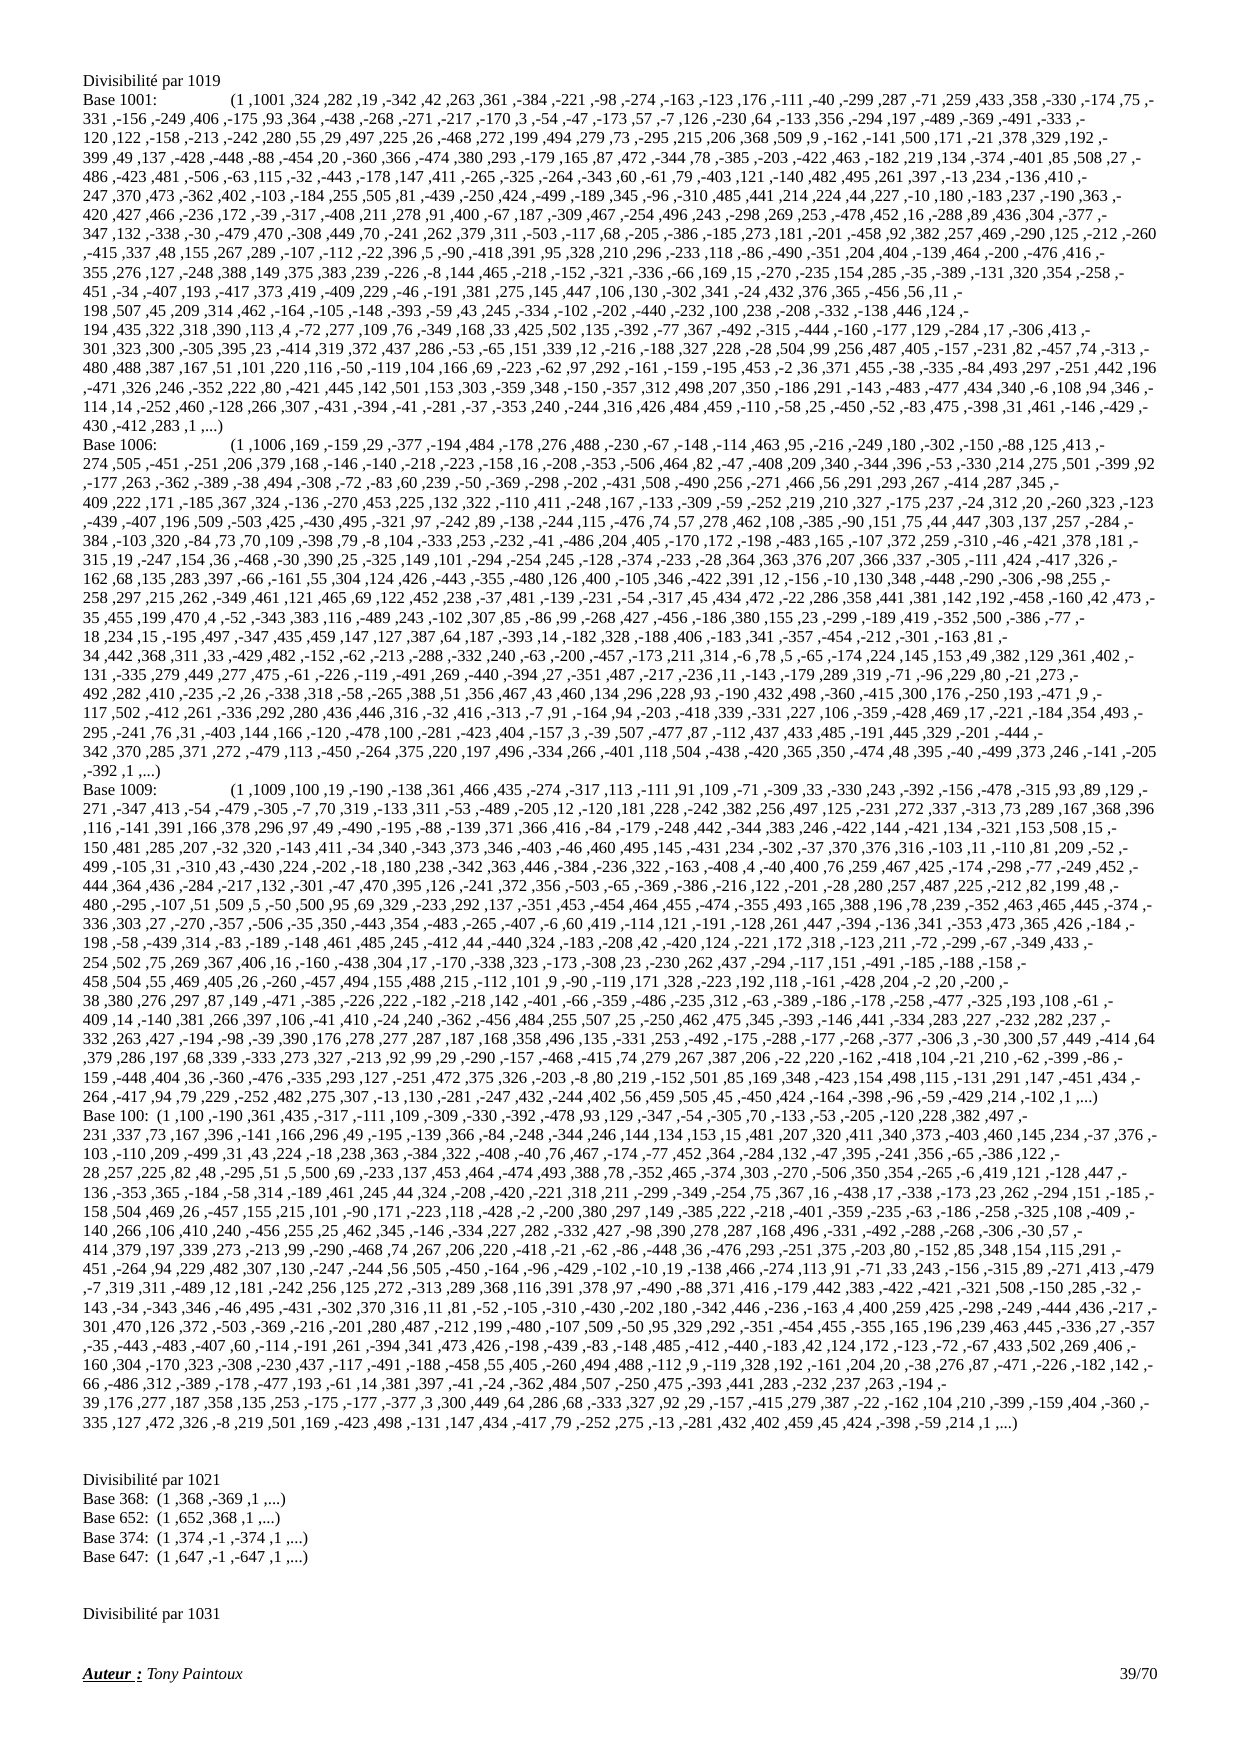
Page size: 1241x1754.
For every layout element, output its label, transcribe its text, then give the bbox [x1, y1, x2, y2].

text Base 1009: (1 ,1009 ,100 ,19 ,-190 ,-138 ,361 ,466 ,435 ,-274 ,-317 ,113 ,-111 ,91 ,109 ,-71 ,-309 ,33 ,-330 ,243 ,-392 ,-156 ,-478 ,-315 ,93 ,89 ,129 ,-271 ,-347 ,413 ,-54 ,-479 ,-305 ,-7 ,70 ,319 ,-133 ,311 ,-53 ,-489 ,-205 ,12 ,-120 ,181 ,228 ,-242 ,382 ,256 ,497 ,125 ,-231 ,272 ,337 ,-313 ,73 ,289 ,167 ,368 ,396 ,116 ,-141 ,391 ,166 ,378 ,296 ,97 ,49 ,-490 ,-195 ,-88 ,-139 ,371 ,366 ,416 ,-84 ,-179 ,-248 ,442 ,-344 ,383 ,246 ,-422 ,144 ,-421 ,134 ,-321 ,153 ,508 ,15 ,-150 ,481 ,285 ,207 ,-32 ,320 ,-143 ,411 ,-34 ,340 ,-343 ,373 ,346 ,-403 ,-46 ,460 ,495 ,145 ,-431 ,234 ,-302 ,-37 ,370 ,376 ,316 ,-103 ,11 ,-110 ,81 ,209 ,-52 ,-499 ,-105 ,31 ,-310 ,43 ,-430 ,224 ,-202 ,-18 ,180 ,238 ,-342 ,363 ,446 ,-384 ,-236 ,322 ,-163 ,-408 ,4 ,-40 ,400 ,76 ,259 ,467 ,425 ,-174 ,-298 ,-77 ,-249 ,452 ,-444 ,364 ,436 ,-284 ,-217 ,132 ,-301 ,-47 ,470 ,395 ,126 ,-241 ,372 ,356 ,-503 ,-65 ,-369 ,-386 ,-216 ,122 ,-201 ,-28 ,280 ,257 ,487 ,225 ,-212 ,82 ,199 ,48 ,-480 ,-295 ,-107 ,51 ,509 ,5 ,-50 ,500 ,95 ,69 ,329 ,-233 ,292 ,137 ,-351 ,453 ,-454 ,464 ,455 ,-474 ,-355 ,493 ,165 ,388 ,196 ,78 ,239 ,-352 ,463 ,465 ,445 ,-374 ,-336 ,303 ,27 ,-270 ,-357 ,-506 ,-35 ,350 ,-443 ,354 ,-483 ,-265 ,-407 ,-6 ,60 ,419 ,-114 ,121 ,-191 ,-128 ,261 ,447 ,-394 ,-136 ,341 ,-353 ,473 ,365 ,426 ,-184 ,-198 ,-58 ,-439 ,314 ,-83 ,-189 ,-148 ,461 ,485 ,245 ,-412 ,44 ,-440 ,324 ,-183 ,-208 ,42 ,-420 ,124 ,-221 ,172 ,318 ,-123 ,211 ,-72 ,-299 ,-67 ,-349 ,433 ,-254 ,502 ,75 ,269 ,367 ,406 ,16 ,-160 ,-438 ,304 ,17 ,-170 ,-338 ,323 ,-173 ,-308 ,23 ,-230 ,262 ,437 ,-294 ,-117 ,151 ,-491 ,-185 ,-188 ,-158 ,-458 ,504 ,55 ,469 ,405 ,26 ,-260 ,-457 ,494 ,155 ,488 ,215 ,-112 ,101 ,9 ,-90 ,-119 ,171 ,328 ,-223 ,192 ,118 ,-161 ,-428 ,204 ,-2 ,20 ,-200 ,-38 ,380 ,276 ,297 ,87 ,149 ,-471 ,-385 ,-226 ,222 ,-182 ,-218 ,142 ,-401 ,-66 ,-359 ,-486 ,-235 ,312 ,-63 ,-389 ,-186 ,-178 ,-258 ,-477 ,-325 ,193 ,108 ,-61 ,-409 ,14 ,-140 ,381 ,266 ,397 ,106 ,-41 ,410 ,-24 ,240 ,-362 ,-456 ,484 ,255 ,507 ,25 ,-250 ,462 ,475 ,345 ,-393 ,-146 ,441 ,-334 ,283 ,227 ,-232 ,282 ,237 ,-332 ,263 ,427 ,-194 ,-98 ,-39 ,390 ,176 ,278 ,277 ,287 ,187 ,168 ,358 ,496 ,135 ,-331 ,253 ,-492 ,-175 ,-288 ,-177 ,-268 ,-377 ,-306 ,3 ,-30 ,300 ,57 ,449 ,-414 ,64 ,379 ,286 ,197 ,68 ,339 ,-333 ,273 ,327 ,-213 ,92 ,99 ,29 ,-290 ,-157 ,-468 ,-415 ,74 ,279 ,267 ,387 ,206 ,-22 ,220 ,-162 ,-418 ,104 ,-21 ,210 ,-62 ,-399 ,-86 ,-159 ,-448 ,404 ,36 ,-360 ,-476 ,-335 ,293 ,127 ,-251 ,472 ,375 ,326 ,-203 ,-8 ,80 ,219 ,-152 ,501 ,85 ,169 ,348 ,-423 ,154 ,498 ,115 ,-131 ,291 ,147 ,-451 ,434 ,-264 ,-417 ,94 ,79 ,229 ,-252 ,482 ,275 ,307 ,-13 ,130 ,-281 ,-247 ,432 ,-244 ,402 ,56 ,459 ,505 ,45 ,-450 ,424 ,-164 ,-398 ,-96 ,-59 ,-429 ,214 ,-102 ,1 ,...) [83, 780, 1157, 1106]
text Divisibilité par 1021 [83, 1470, 1157, 1489]
text Base 100: (1 ,100 ,-190 ,361 ,435 ,-317 ,-111 ,109 ,-309 ,-330 ,-392 ,-478 ,93 ,129 ,-347 ,-54 ,-305 ,70 ,-133 ,-53 ,-205 ,-120 ,228 ,382 ,497 ,-231 ,337 ,73 ,167 ,396 ,-141 ,166 ,296 ,49 ,-195 ,-139 ,366 ,-84 ,-248 ,-344 ,246 ,144 ,134 ,153 ,15 ,481 ,207 ,320 ,411 ,340 ,373 ,-403 ,460 ,145 ,234 ,-37 ,376 ,-103 ,-110 ,209 ,-499 ,31 ,43 ,224 ,-18 ,238 ,363 ,-384 ,322 ,-408 ,-40 ,76 ,467 ,-174 ,-77 ,452 ,364 ,-284 ,132 ,-47 ,395 ,-241 ,356 ,-65 ,-386 ,122 ,-28 ,257 ,225 ,82 ,48 ,-295 ,51 ,5 ,500 ,69 ,-233 ,137 ,453 ,464 ,-474 ,493 ,388 ,78 ,-352 ,465 ,-374 ,303 ,-270 ,-506 ,350 ,354 ,-265 ,-6 ,419 ,121 ,-128 ,447 ,-136 ,-353 ,365 ,-184 ,-58 ,314 ,-189 ,461 ,245 ,44 ,324 ,-208 ,-420 ,-221 ,318 ,211 ,-299 ,-349 ,-254 ,75 ,367 ,16 ,-438 ,17 ,-338 ,-173 ,23 ,262 ,-294 ,151 ,-185 ,-158 ,504 ,469 ,26 ,-457 ,155 ,215 ,101 ,-90 ,171 ,-223 ,118 ,-428 ,-2 ,-200 ,380 ,297 ,149 ,-385 ,222 ,-218 ,-401 ,-359 ,-235 ,-63 ,-186 ,-258 ,-325 ,108 ,-409 ,-140 ,266 ,106 ,410 ,240 ,-456 ,255 ,25 ,462 ,345 ,-146 ,-334 ,227 ,282 ,-332 ,427 ,-98 ,390 ,278 ,287 ,168 ,496 ,-331 ,-492 ,-288 ,-268 ,-306 ,-30 ,57 ,-414 ,379 ,197 ,339 ,273 ,-213 ,99 ,-290 ,-468 ,74 ,267 ,206 ,220 ,-418 ,-21 ,-62 ,-86 ,-448 ,36 ,-476 ,293 ,-251 ,375 ,-203 ,80 ,-152 ,85 ,348 ,154 ,115 ,291 ,-451 ,-264 ,94 ,229 ,482 ,307 ,130 ,-247 ,-244 ,56 ,505 ,-450 ,-164 ,-96 ,-429 ,-102 ,-10 ,19 ,-138 ,466 ,-274 ,113 ,91 ,-71 ,33 ,243 ,-156 ,-315 ,89 ,-271 ,413 ,-479 ,-7 ,319 ,311 ,-489 ,12 ,181 ,-242 ,256 ,125 ,272 ,-313 ,289 ,368 ,116 ,391 ,378 ,97 ,-490 ,-88 ,371 ,416 ,-179 ,442 ,383 ,-422 ,-421 ,-321 ,508 ,-150 ,285 ,-32 ,-143 ,-34 ,-343 ,346 ,-46 ,495 ,-431 ,-302 ,370 ,316 ,11 ,81 ,-52 ,-105 ,-310 ,-430 ,-202 ,180 ,-342 ,446 ,-236 ,-163 ,4 ,400 ,259 ,425 ,-298 ,-249 ,-444 ,436 ,-217 ,-301 ,470 ,126 ,372 ,-503 ,-369 ,-216 ,-201 ,280 ,487 ,-212 ,199 ,-480 ,-107 ,509 ,-50 ,95 ,329 ,292 ,-351 ,-454 ,455 ,-355 ,165 ,196 ,239 ,463 ,445 ,-336 ,27 ,-357 ,-35 ,-443 ,-483 ,-407 ,60 ,-114 ,-191 ,261 ,-394 ,341 ,473 ,426 ,-198 ,-439 ,-83 ,-148 ,485 ,-412 ,-440 ,-183 ,42 ,124 ,172 ,-123 ,-72 ,-67 ,433 ,502 ,269 ,406 ,-160 ,304 ,-170 ,323 ,-308 ,-230 ,437 ,-117 ,-491 ,-188 ,-458 ,55 ,405 ,-260 ,494 ,488 ,-112 ,9 ,-119 ,328 ,192 ,-161 ,204 ,20 ,-38 ,276 ,87 ,-471 ,-226 ,-182 ,142 ,-66 ,-486 ,312 ,-389 ,-178 ,-477 ,193 ,-61 ,14 ,381 ,397 ,-41 ,-24 ,-362 ,484 ,507 ,-250 ,475 ,-393 ,441 ,283 ,-232 ,237 ,263 ,-194 ,-39 ,176 ,277 ,187 ,358 ,135 ,253 ,-175 ,-177 ,-377 ,3 ,300 ,449 ,64 ,286 ,68 ,-333 ,327 ,92 ,29 ,-157 ,-415 ,279 ,387 ,-22 ,-162 ,104 ,210 ,-399 ,-159 ,404 ,-360 ,-335 ,127 ,472 ,326 ,-8 ,219 ,501 ,169 ,-423 ,498 ,-131 ,147 ,434 ,-417 ,79 ,-252 ,275 ,-13 ,-281 ,432 ,402 ,459 ,45 ,424 ,-398 ,-59 ,214 ,1 ,...) [83, 1106, 1157, 1432]
text Base 374: (1 ,374 ,-1 ,-374 ,1 ,...) [83, 1527, 1157, 1547]
text Base 652: (1 ,652 ,368 ,1 ,...) [83, 1508, 1157, 1527]
text Divisibilité par 1019 [83, 71, 1157, 90]
text Base 1001: (1 ,1001 ,324 ,282 ,19 ,-342 ,42 ,263 ,361 ,-384 ,-221 ,-98 ,-274 ,-163 ,-123 ,176 ,-111 ,-40 ,-299 ,287 ,-71 ,259 ,433 ,358 ,-330 ,-174 ,75 ,-331 ,-156 ,-249 ,406 ,-175 ,93 ,364 ,-438 ,-268 ,-271 ,-217 ,-170 ,3 ,-54 ,-47 ,-173 ,57 ,-7 ,126 ,-230 ,64 ,-133 ,356 ,-294 ,197 ,-489 ,-369 ,-491 ,-333 ,-120 ,122 ,-158 ,-213 ,-242 ,280 ,55 ,29 ,497 ,225 ,26 ,-468 ,272 ,199 ,494 ,279 ,73 ,-295 ,215 ,206 ,368 ,509 ,9 ,-162 ,-141 ,500 ,171 ,-21 ,378 ,329 ,192 ,-399 ,49 ,137 ,-428 ,-448 ,-88 ,-454 ,20 ,-360 ,366 ,-474 ,380 ,293 ,-179 ,165 ,87 ,472 ,-344 ,78 ,-385 ,-203 ,-422 ,463 ,-182 ,219 ,134 ,-374 ,-401 ,85 ,508 ,27 ,-486 ,-423 ,481 ,-506 ,-63 ,115 ,-32 ,-443 ,-178 ,147 ,411 ,-265 ,-325 ,-264 ,-343 ,60 ,-61 ,79 ,-403 ,121 ,-140 ,482 ,495 ,261 ,397 ,-13 ,234 ,-136 ,410 ,-247 ,370 ,473 ,-362 ,402 ,-103 ,-184 ,255 ,505 ,81 ,-439 ,-250 ,424 ,-499 ,-189 ,345 ,-96 ,-310 ,485 ,441 ,214 ,224 ,44 ,227 ,-10 ,180 ,-183 ,237 ,-190 ,363 ,-420 ,427 ,466 ,-236 ,172 ,-39 ,-317 ,-408 ,211 ,278 ,91 ,400 ,-67 ,187 ,-309 ,467 ,-254 ,496 ,243 ,-298 ,269 ,253 ,-478 ,452 ,16 ,-288 ,89 ,436 ,304 ,-377 ,-347 ,132 ,-338 ,-30 ,-479 ,470 ,-308 ,449 ,70 ,-241 ,262 ,379 ,311 ,-503 ,-117 ,68 ,-205 ,-386 ,-185 ,273 ,181 ,-201 ,-458 ,92 ,382 ,257 ,469 ,-290 ,125 ,-212 ,-260 ,-415 ,337 ,48 ,155 ,267 ,289 ,-107 ,-112 ,-22 ,396 ,5 ,-90 ,-418 ,391 ,95 ,328 ,210 ,296 ,-233 ,118 ,-86 ,-490 ,-351 ,204 ,404 ,-139 ,464 ,-200 ,-476 ,416 ,-355 ,276 ,127 ,-248 ,388 ,149 ,375 ,383 ,239 ,-226 ,-8 ,144 ,465 ,-218 ,-152 ,-321 ,-336 ,-66 ,169 ,15 ,-270 ,-235 ,154 ,285 ,-35 ,-389 ,-131 ,320 ,354 ,-258 ,-451 ,-34 ,-407 ,193 ,-417 ,373 ,419 ,-409 ,229 ,-46 ,-191 ,381 ,275 ,145 ,447 ,106 ,130 ,-302 ,341 ,-24 ,432 ,376 ,365 ,-456 ,56 ,11 ,-198 ,507 ,45 ,209 ,314 ,462 ,-164 ,-105 ,-148 ,-393 ,-59 ,43 ,245 ,-334 ,-102 ,-202 ,-440 ,-232 ,100 ,238 ,-208 ,-332 ,-138 ,446 ,124 ,-194 ,435 ,322 ,318 ,390 ,113 ,4 ,-72 ,277 ,109 ,76 ,-349 ,168 ,33 ,425 ,502 ,135 ,-392 ,-77 ,367 ,-492 ,-315 ,-444 ,-160 ,-177 ,129 ,-284 ,17 ,-306 ,413 ,-301 ,323 ,300 ,-305 ,395 ,23 ,-414 ,319 ,372 ,437 ,286 ,-53 ,-65 ,151 ,339 ,12 ,-216 ,-188 ,327 ,228 ,-28 ,504 ,99 ,256 ,487 ,405 ,-157 ,-231 ,82 ,-457 ,74 ,-313 ,-480 ,488 ,387 ,167 ,51 ,101 ,220 ,116 ,-50 ,-119 ,104 ,166 ,69 ,-223 ,-62 ,97 ,292 ,-161 ,-159 ,-195 ,453 ,-2 ,36 ,371 ,455 ,-38 ,-335 ,-84 ,493 ,297 ,-251 ,442 ,196 ,-471 ,326 ,246 ,-352 ,222 ,80 ,-421 ,445 ,142 ,501 ,153 ,303 ,-359 ,348 ,-150 ,-357 ,312 ,498 ,207 ,350 ,-186 ,291 ,-143 ,-483 ,-477 ,434 ,340 ,-6 ,108 ,94 ,346 ,-114 ,14 ,-252 ,460 ,-128 ,266 ,307 ,-431 ,-394 ,-41 ,-281 ,-37 ,-353 ,240 ,-244 ,316 ,426 ,484 ,459 ,-110 ,-58 ,25 ,-450 ,-52 ,-83 ,475 ,-398 ,31 ,461 ,-146 ,-429 ,-430 ,-412 ,283 ,1 ,...) [83, 90, 1157, 435]
text Base 647: (1 ,647 ,-1 ,-647 ,1 ,...) [83, 1547, 1157, 1566]
text Base 1006: (1 ,1006 ,169 ,-159 ,29 ,-377 ,-194 ,484 ,-178 ,276 ,488 ,-230 ,-67 ,-148 ,-114 ,463 ,95 ,-216 ,-249 ,180 ,-302 ,-150 ,-88 ,125 ,413 ,-274 ,505 ,-451 ,-251 ,206 ,379 ,168 ,-146 ,-140 ,-218 ,-223 ,-158 ,16 ,-208 ,-353 ,-506 ,464 ,82 ,-47 ,-408 ,209 ,340 ,-344 ,396 ,-53 ,-330 ,214 ,275 ,501 ,-399 ,92 ,-177 ,263 ,-362 ,-389 ,-38 ,494 ,-308 ,-72 ,-83 ,60 ,239 ,-50 ,-369 ,-298 ,-202 ,-431 ,508 ,-490 ,256 ,-271 ,466 ,56 ,291 ,293 ,267 ,-414 ,287 ,345 ,-409 ,222 ,171 ,-185 ,367 ,324 ,-136 ,-270 ,453 ,225 ,132 ,322 ,-110 ,411 ,-248 ,167 ,-133 ,-309 ,-59 ,-252 ,219 ,210 ,327 ,-175 ,237 ,-24 ,312 ,20 ,-260 ,323 ,-123 ,-439 ,-407 ,196 ,509 ,-503 ,425 ,-430 ,495 ,-321 ,97 ,-242 ,89 ,-138 ,-244 ,115 ,-476 ,74 ,57 ,278 ,462 ,108 ,-385 ,-90 ,151 ,75 ,44 ,447 ,303 ,137 ,257 ,-284 ,-384 ,-103 ,320 ,-84 ,73 ,70 ,109 ,-398 ,79 ,-8 ,104 ,-333 ,253 ,-232 ,-41 ,-486 ,204 ,405 ,-170 ,172 ,-198 ,-483 ,165 ,-107 ,372 ,259 ,-310 ,-46 ,-421 ,378 ,181 ,-315 ,19 ,-247 ,154 ,36 ,-468 ,-30 ,390 ,25 ,-325 ,149 ,101 ,-294 ,-254 ,245 ,-128 ,-374 ,-233 ,-28 ,364 ,363 ,376 ,207 ,366 ,337 ,-305 ,-111 ,424 ,-417 ,326 ,-162 ,68 ,135 ,283 ,397 ,-66 ,-161 ,55 ,304 ,124 ,426 ,-443 ,-355 ,-480 ,126 ,400 ,-105 ,346 ,-422 ,391 ,12 ,-156 ,-10 ,130 ,348 ,-448 ,-290 ,-306 ,-98 ,255 ,-258 ,297 ,215 ,262 ,-349 ,461 ,121 ,465 ,69 ,122 ,452 ,238 ,-37 ,481 ,-139 ,-231 ,-54 ,-317 ,45 ,434 ,472 ,-22 ,286 ,358 ,441 ,381 ,142 ,192 ,-458 ,-160 ,42 ,473 ,-35 ,455 ,199 ,470 ,4 ,-52 ,-343 ,383 ,116 ,-489 ,243 ,-102 ,307 ,85 ,-86 ,99 ,-268 ,427 ,-456 ,-186 ,380 ,155 ,23 ,-299 ,-189 ,419 ,-352 ,500 ,-386 ,-77 ,-18 ,234 ,15 ,-195 ,497 ,-347 ,435 ,459 ,147 ,127 ,387 ,64 ,187 ,-393 ,14 ,-182 ,328 ,-188 ,406 ,-183 ,341 ,-357 ,-454 ,-212 ,-301 ,-163 ,81 ,-34 ,442 ,368 ,311 ,33 ,-429 ,482 ,-152 ,-62 ,-213 ,-288 ,-332 ,240 ,-63 ,-200 ,-457 ,-173 ,211 ,314 ,-6 ,78 ,5 ,-65 ,-174 ,224 ,145 ,153 ,49 ,382 ,129 ,361 ,402 ,-131 ,-335 ,279 ,449 ,277 ,475 ,-61 ,-226 ,-119 ,-491 ,269 ,-440 ,-394 ,27 ,-351 ,487 ,-217 ,-236 ,11 ,-143 ,-179 ,289 ,319 ,-71 ,-96 ,229 ,80 ,-21 ,273 ,-492 ,282 ,410 ,-235 ,-2 ,26 ,-338 ,318 ,-58 ,-265 ,388 ,51 ,356 ,467 ,43 ,460 ,134 ,296 ,228 ,93 ,-190 ,432 ,498 ,-360 ,-415 ,300 ,176 ,-250 ,193 ,-471 ,9 ,-117 ,502 ,-412 ,261 ,-336 ,292 ,280 ,436 ,446 ,316 ,-32 ,416 ,-313 ,-7 ,91 ,-164 ,94 ,-203 ,-418 ,339 ,-331 ,227 ,106 ,-359 ,-428 ,469 ,17 ,-221 ,-184 ,354 ,493 ,-295 ,-241 ,76 ,31 ,-403 ,144 ,166 ,-120 ,-478 ,100 ,-281 ,-423 ,404 ,-157 ,3 ,-39 ,507 ,-477 ,87 ,-112 ,437 ,433 ,485 ,-191 ,445 ,329 ,-201 ,-444 ,-342 ,370 ,285 ,371 ,272 ,-479 ,113 ,-450 ,-264 ,375 ,220 ,197 ,496 ,-334 ,266 ,-401 ,118 ,504 ,-438 ,-420 ,365 ,350 ,-474 ,48 ,395 ,-40 ,-499 ,373 ,246 ,-141 ,-205 ,-392 ,1 ,...) [83, 435, 1157, 780]
text Base 368: (1 ,368 ,-369 ,1 ,...) [83, 1489, 1157, 1508]
text Divisibilité par 1031 [83, 1604, 1157, 1623]
